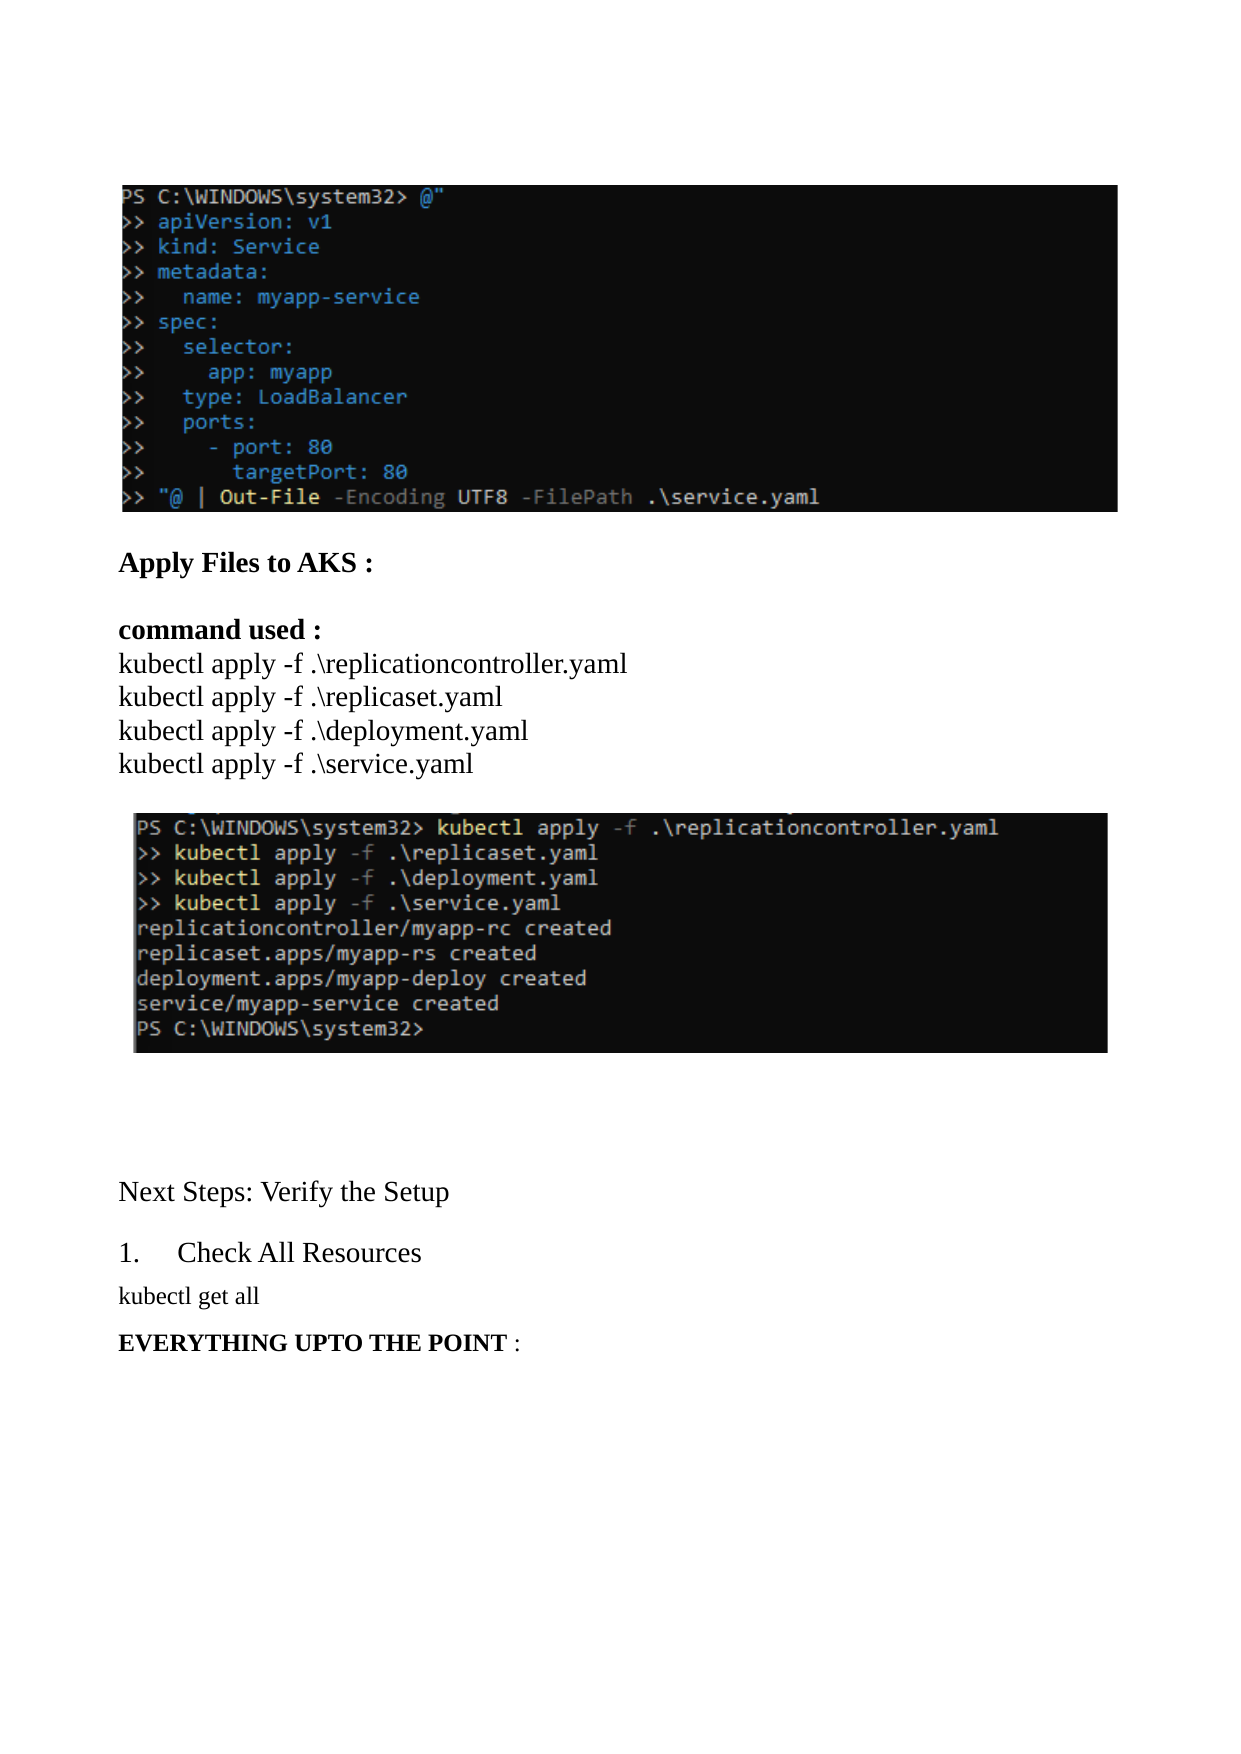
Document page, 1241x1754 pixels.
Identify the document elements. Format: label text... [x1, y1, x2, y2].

text kubectl apply -f .\replicationcontroller.yaml [118, 646, 1122, 679]
picture [132, 813, 1108, 1053]
text command used : [118, 612, 1122, 646]
text EVERYTHING UPTO THE POINT : [118, 1328, 1122, 1357]
picture [122, 185, 1118, 512]
text kubectl apply -f .\deployment.yaml [118, 713, 1122, 747]
text Apply Files to AKS : [118, 545, 1122, 579]
text kubectl get all [118, 1281, 1122, 1309]
subtitle Next Steps: Verify the Setup [118, 1174, 1122, 1208]
text kubectl apply -f .\service.yaml [118, 747, 1122, 780]
subtitle 1. ✅ Check All Resources [118, 1235, 1122, 1268]
text kubectl apply -f .\replicaset.yaml [118, 679, 1122, 713]
